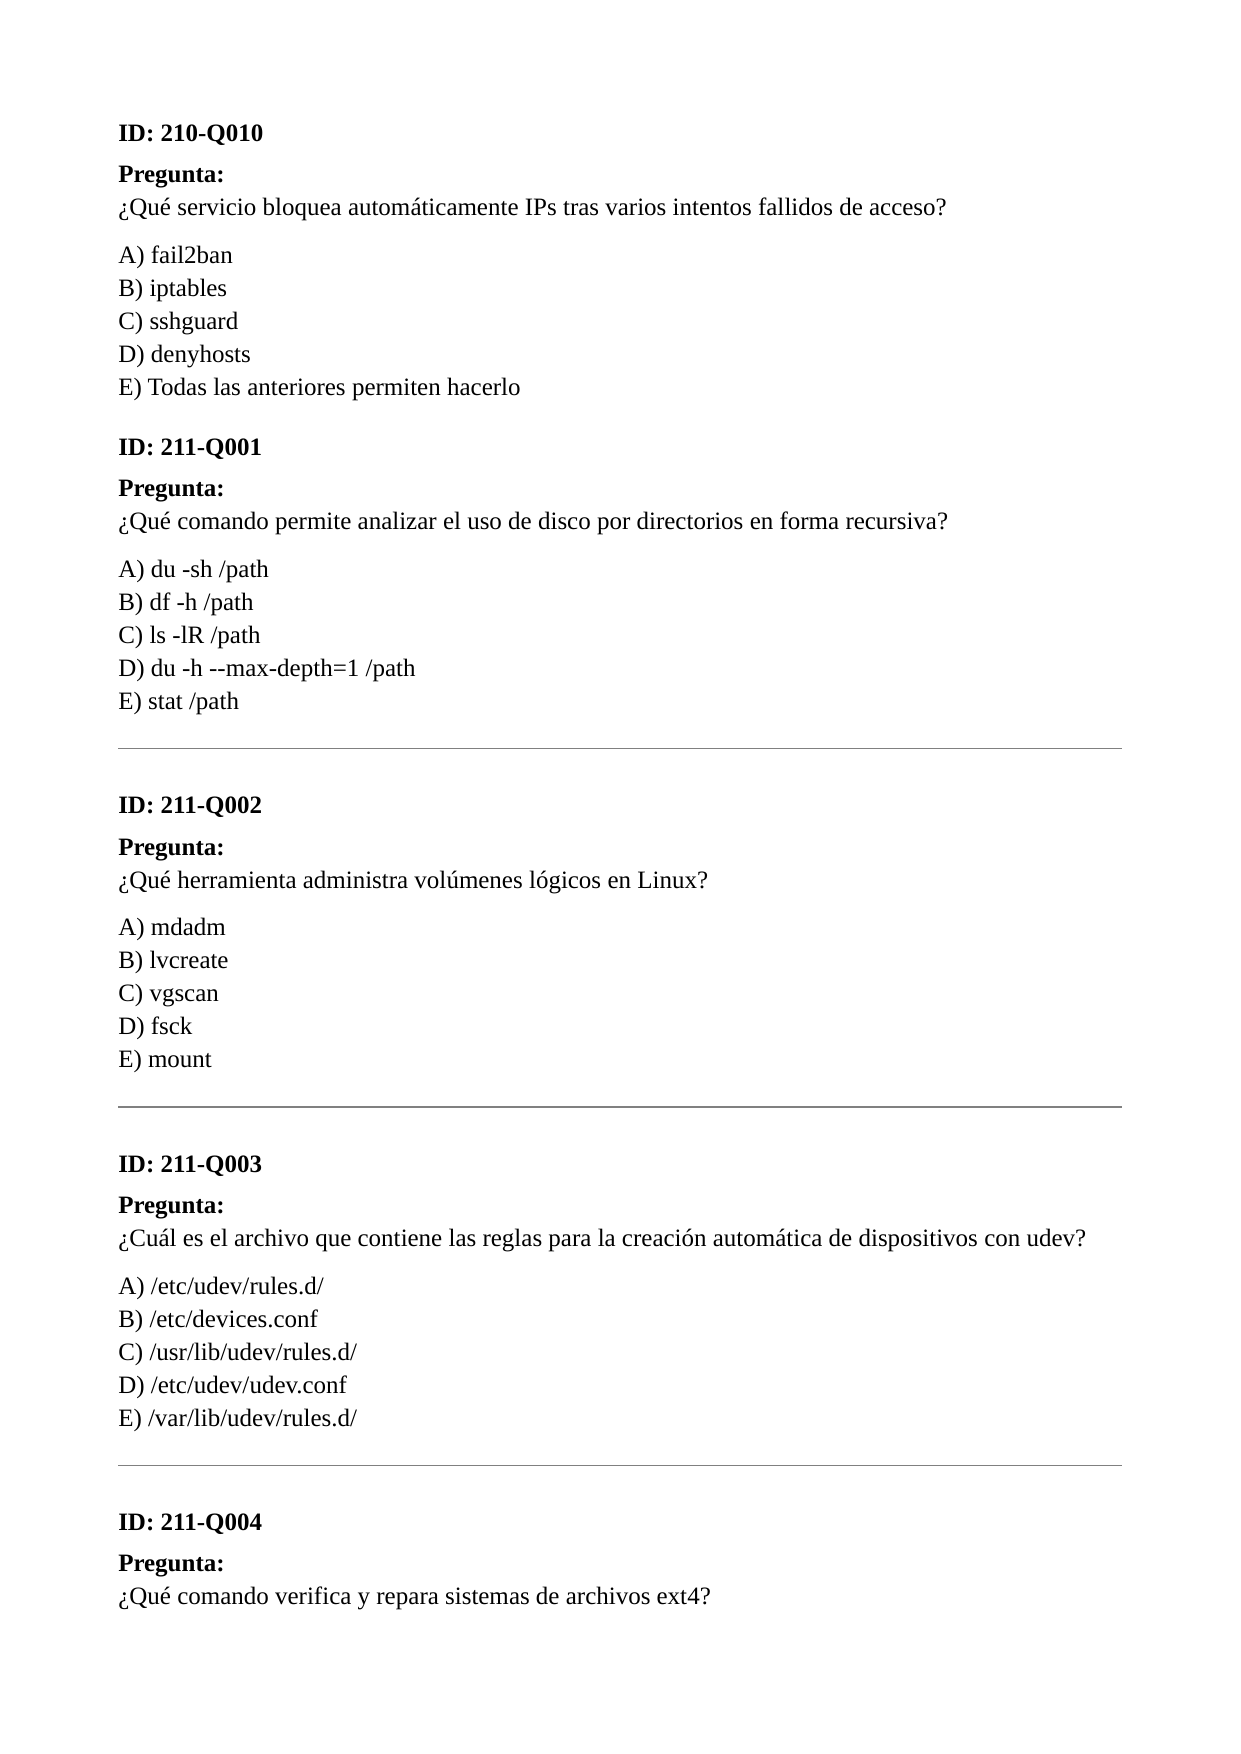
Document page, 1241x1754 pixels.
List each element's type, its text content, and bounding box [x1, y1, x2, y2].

subtitle ID: 211-Q004 [118, 1507, 1122, 1536]
subtitle ID: 210-Q010 [118, 118, 1122, 147]
text A) du -sh /path B) df -h /path C) ls -lR /path D) du -h --max-depth=1 /path E) stat /path [118, 554, 1122, 715]
text Pregunta: ¿Qué herramienta administra volúmenes lógicos en Linux? [118, 832, 1122, 893]
text Pregunta: ¿Qué servicio bloquea automáticamente IPs tras varios intentos fallidos de acceso? [118, 159, 1122, 221]
subtitle ID: 211-Q003 [118, 1149, 1122, 1178]
text A) /etc/udev/rules.d/ B) /etc/devices.conf C) /usr/lib/udev/rules.d/ D) /etc/udev/udev.conf E) /var/lib/udev/rules.d/ [118, 1271, 1122, 1432]
subtitle ID: 211-Q002 [118, 791, 1122, 819]
text A) mdadm B) lvcreate C) vgscan D) fsck E) mount [118, 912, 1122, 1073]
text Pregunta: ¿Qué comando permite analizar el uso de disco por directorios en forma recursiva? [118, 473, 1122, 535]
text A) fail2ban B) iptables C) sshguard D) denyhosts E) Todas las anteriores permiten hacerlo [118, 240, 1122, 401]
subtitle ID: 211-Q001 [118, 432, 1122, 461]
text Pregunta: ¿Cuál es el archivo que contiene las reglas para la creación automática de dispositivos con udev? [118, 1190, 1122, 1252]
text Pregunta: ¿Qué comando verifica y repara sistemas de archivos ext4? [118, 1548, 1122, 1610]
